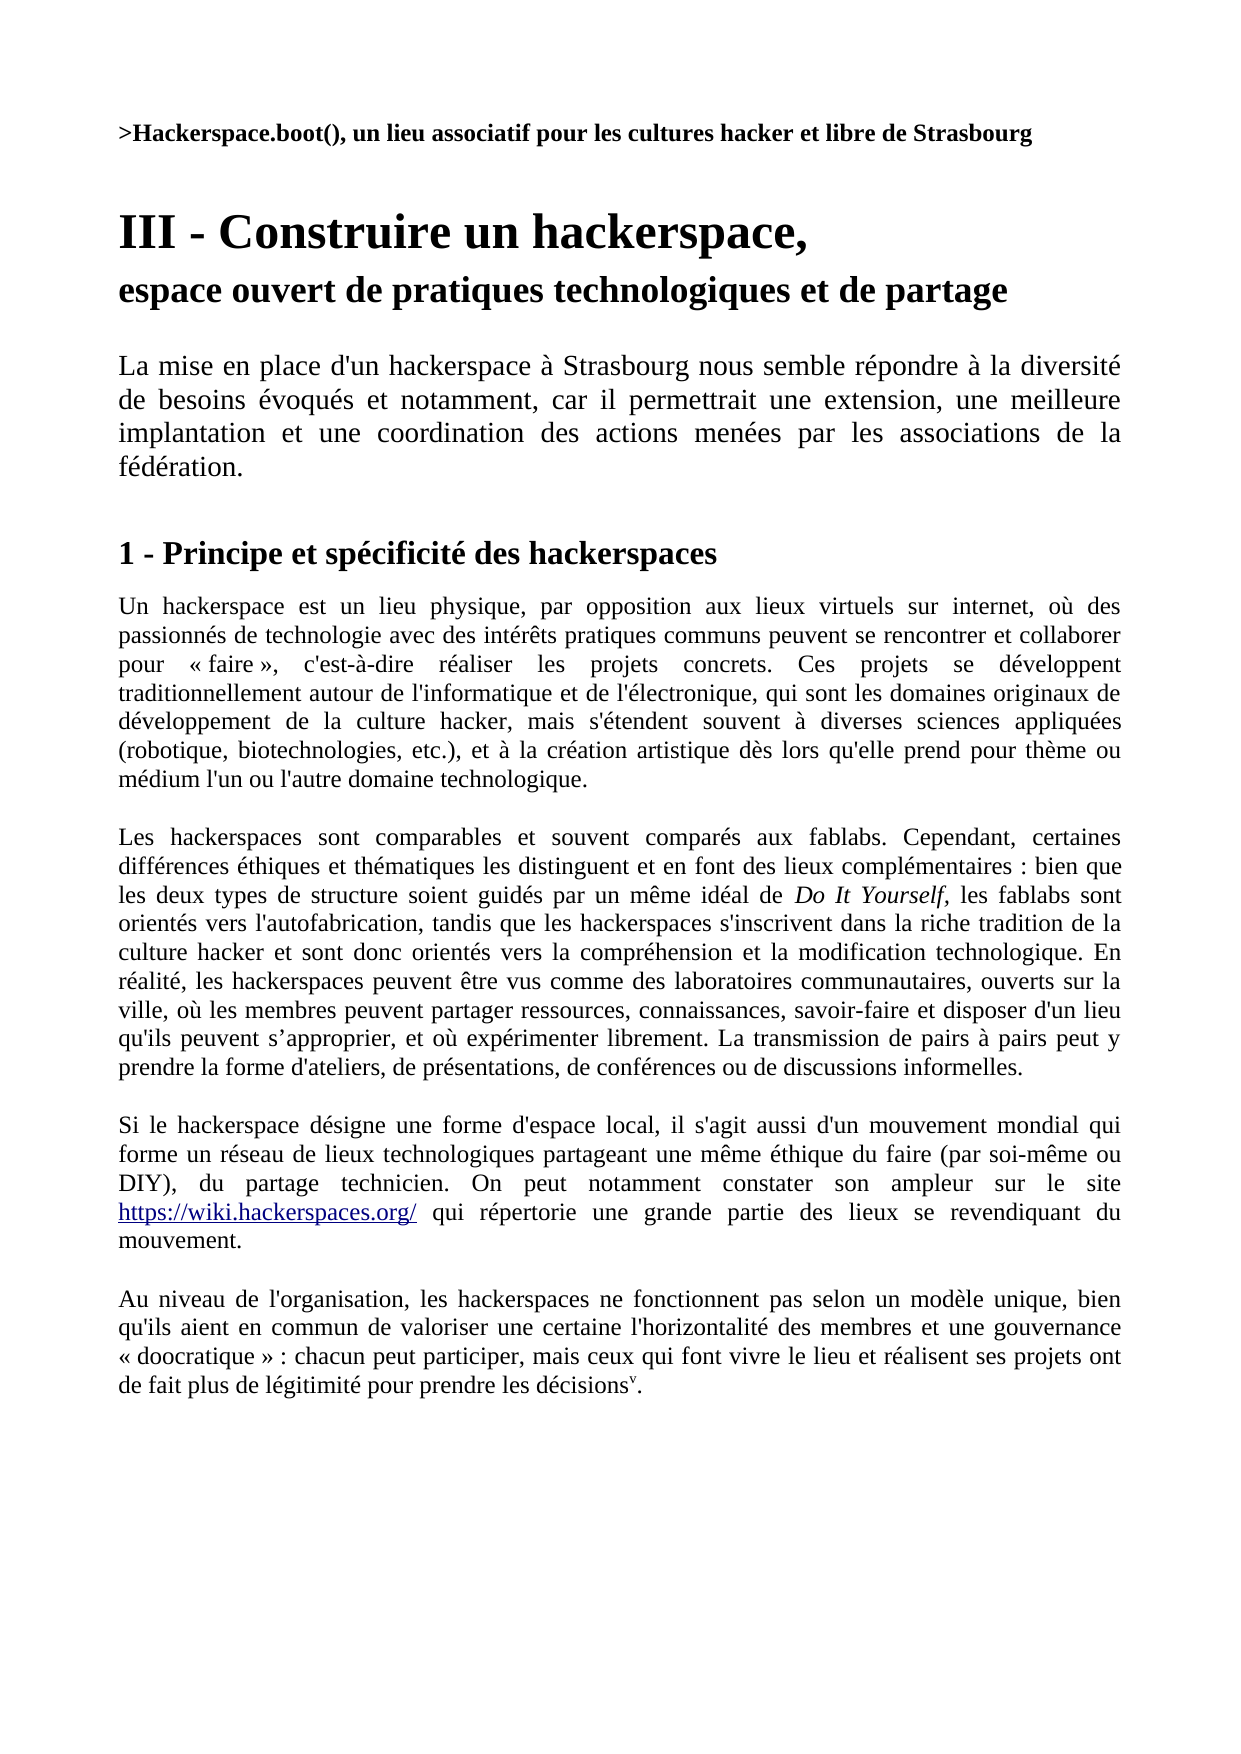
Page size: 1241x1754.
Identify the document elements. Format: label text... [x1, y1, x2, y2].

subtitle 1 - Principe et spécificité des hackerspaces [118, 533, 1122, 571]
text Les hackerspaces sont comparables et souvent comparés aux fablabs. Cependant, certaines différences éthiques et thématiques les distinguent et en font des lieux complémentaires : bien que les deux types de structure soient guidés par un même idéal de Do It Yourself, les fablabs sont orientés vers l'autofabrication, tandis que les hackerspaces s'inscrivent dans la riche tradition de la culture hacker et sont donc orientés vers la compréhension et la modification technologique. En réalité, les hackerspaces peuvent être vus comme des laboratoires communautaires, ouverts sur la ville, où les membres peuvent partager ressources, connaissances, savoir-faire et disposer d'un lieu qu'ils peuvent s’approprier, et où expérimenter librement. La transmission de pairs à pairs peut y prendre la forme d'ateliers, de présentations, de conférences ou de discussions informelles. [118, 822, 1122, 1081]
text Si le hackerspace désigne une forme d'espace local, il s'agit aussi d'un mouvement mondial qui forme un réseau de lieux technologiques partageant une même éthique du faire (par soi-même ou DIY), du partage technicien. On peut notamment constater son ampleur sur le site https://wiki.hackerspaces.org/ qui répertorie une grande partie des lieux se revendiquant du mouvement. [118, 1110, 1122, 1254]
text Un hackerspace est un lieu physique, par opposition aux lieux virtuels sur internet, où des passionnés de technologie avec des intérêts pratiques communs peuvent se rencontrer et collaborer pour « faire », c'est-à-dire réaliser les projets concrets. Ces projets se développent traditionnellement autour de l'informatique et de l'électronique, qui sont les domaines originaux de développement de la culture hacker, mais s'étendent souvent à diverses sciences appliquées (robotique, biotechnologies, etc.), et à la création artistique dès lors qu'elle prend pour thème ou médium l'un ou l'autre domaine technologique. [118, 591, 1122, 793]
subtitle III - Construire un hackerspace, espace ouvert de pratiques technologiques et de partage [118, 201, 1122, 311]
text Au niveau de l'organisation, les hackerspaces ne fonctionnent pas selon un modèle unique, bien qu'ils aient en commun de valoriser une certaine l'horizontalité des membres et une gouvernance « doocratique » : chacun peut participer, mais ceux qui font vivre le lieu et réalisent ses projets ont de fait plus de légitimité pour prendre les décisions. [118, 1284, 1122, 1399]
text La mise en place d'un hackerspace à Strasbourg nous semble répondre à la diversité de besoins évoqués et notamment, car il permettrait une extension, une meilleure implantation et une coordination des actions menées par les associations de la fédération. [118, 348, 1122, 483]
